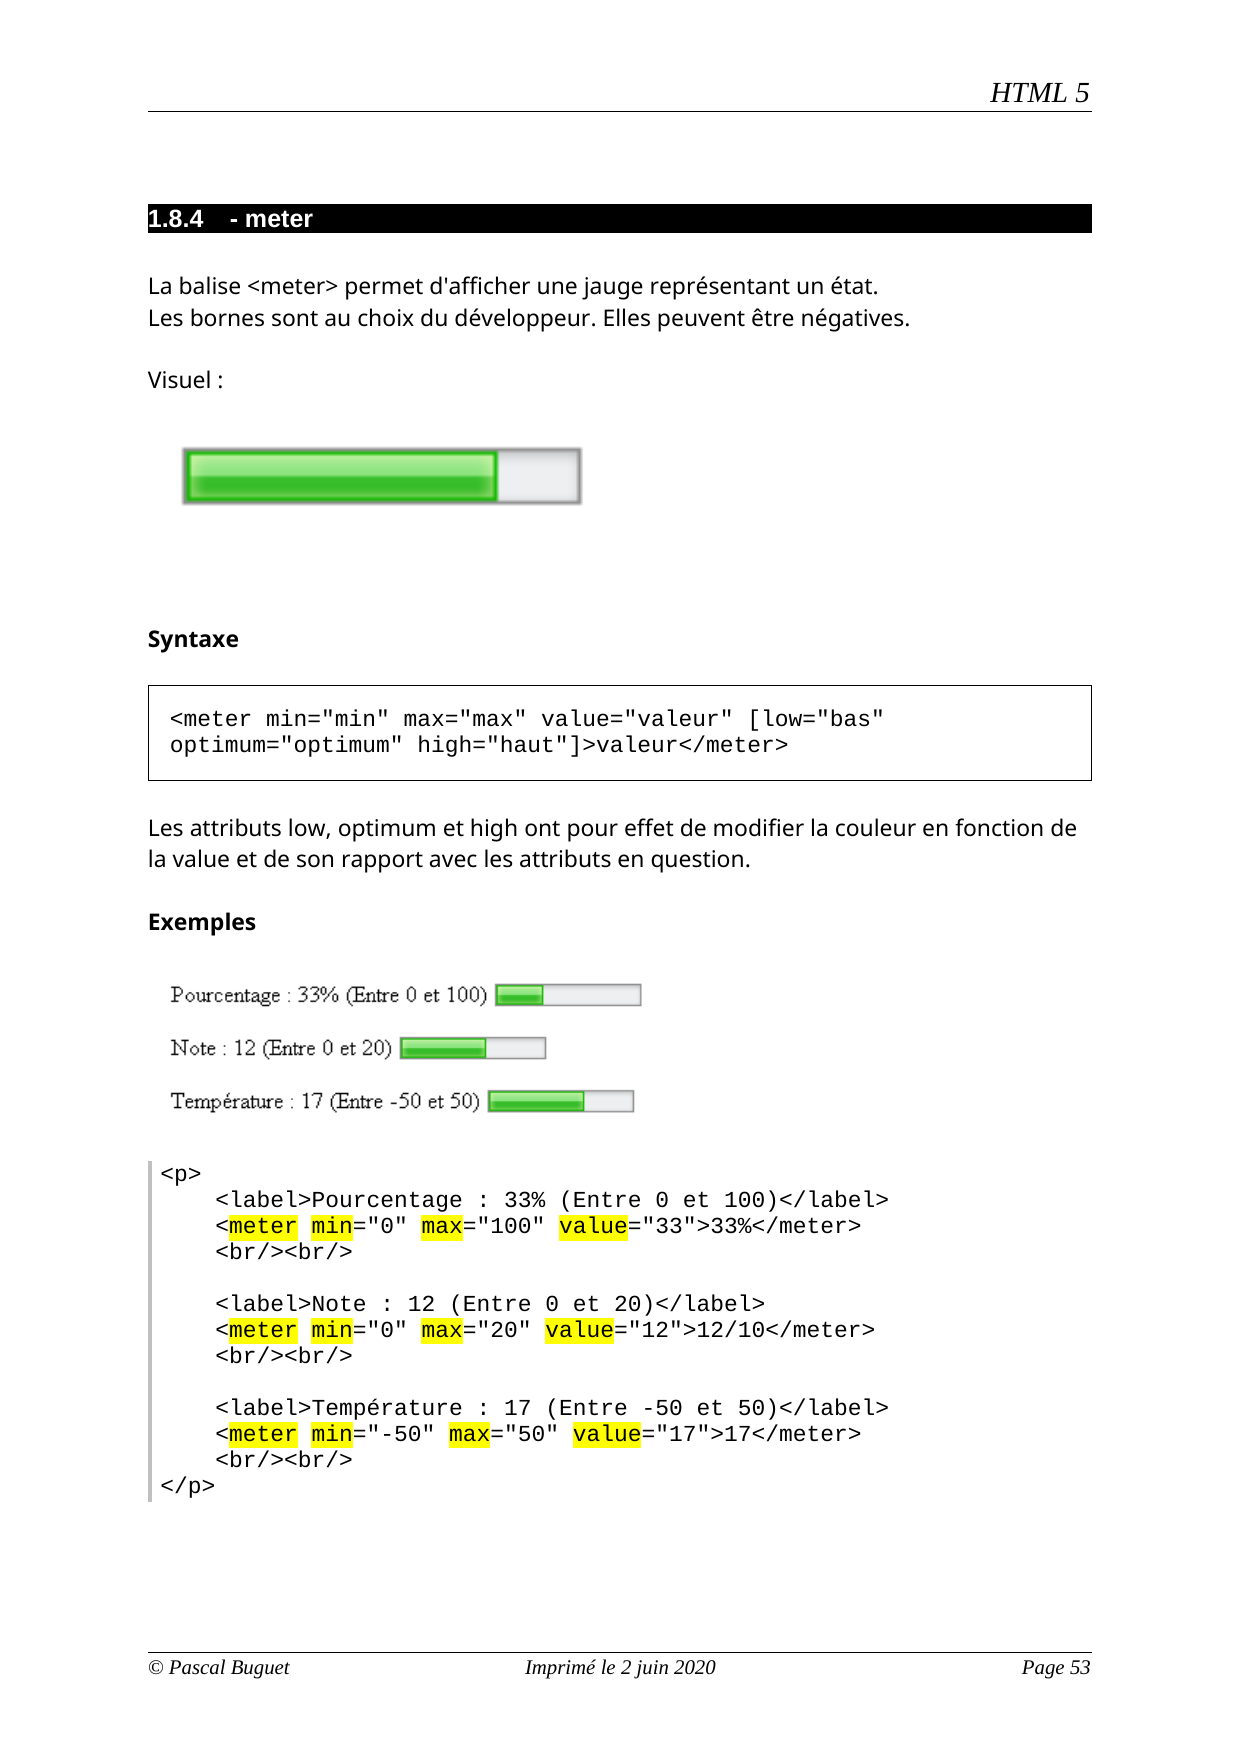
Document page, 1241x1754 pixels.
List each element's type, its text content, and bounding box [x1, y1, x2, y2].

subtitle - meter [148, 204, 1092, 233]
text <label>Pourcentage : 33% (Entre 0 et 100)</label> [152, 1189, 1092, 1214]
text Syntaxe [148, 623, 1092, 654]
text <meter min="0" max="20" value="12">12/10</meter> [152, 1318, 1092, 1344]
text </p> [152, 1474, 1092, 1502]
text Les bornes sont au choix du développeur. Elles peuvent être négatives. [148, 301, 1092, 333]
text <br/><br/> [152, 1344, 1092, 1370]
text <label>Température : 17 (Entre -50 et 50)</label> [152, 1396, 1092, 1422]
text <meter min="0" max="100" value="33">33%</meter> [152, 1214, 1092, 1241]
text <meter min="-50" max="50" value="17">17</meter> [152, 1422, 1092, 1448]
text <p> [152, 1161, 1092, 1189]
text <br/><br/> [152, 1448, 1092, 1474]
text La balise <meter> permet d'afficher une jauge représentant un état. [148, 270, 1092, 301]
text <br/><br/> [152, 1241, 1092, 1266]
text <meter min="min" max="max" value="valeur" [low="bas" optimum="optimum" high="haut"]>valeur</meter> [149, 686, 1091, 780]
text Visuel : [148, 364, 1092, 395]
text Exemples [148, 906, 1092, 937]
text <label>Note : 12 (Entre 0 et 20)</label> [152, 1292, 1092, 1318]
text Les attributs low, optimum et high ont pour effet de modifier la couleur en fonction de la value et de son rapport avec les attributs en question. [148, 812, 1092, 875]
